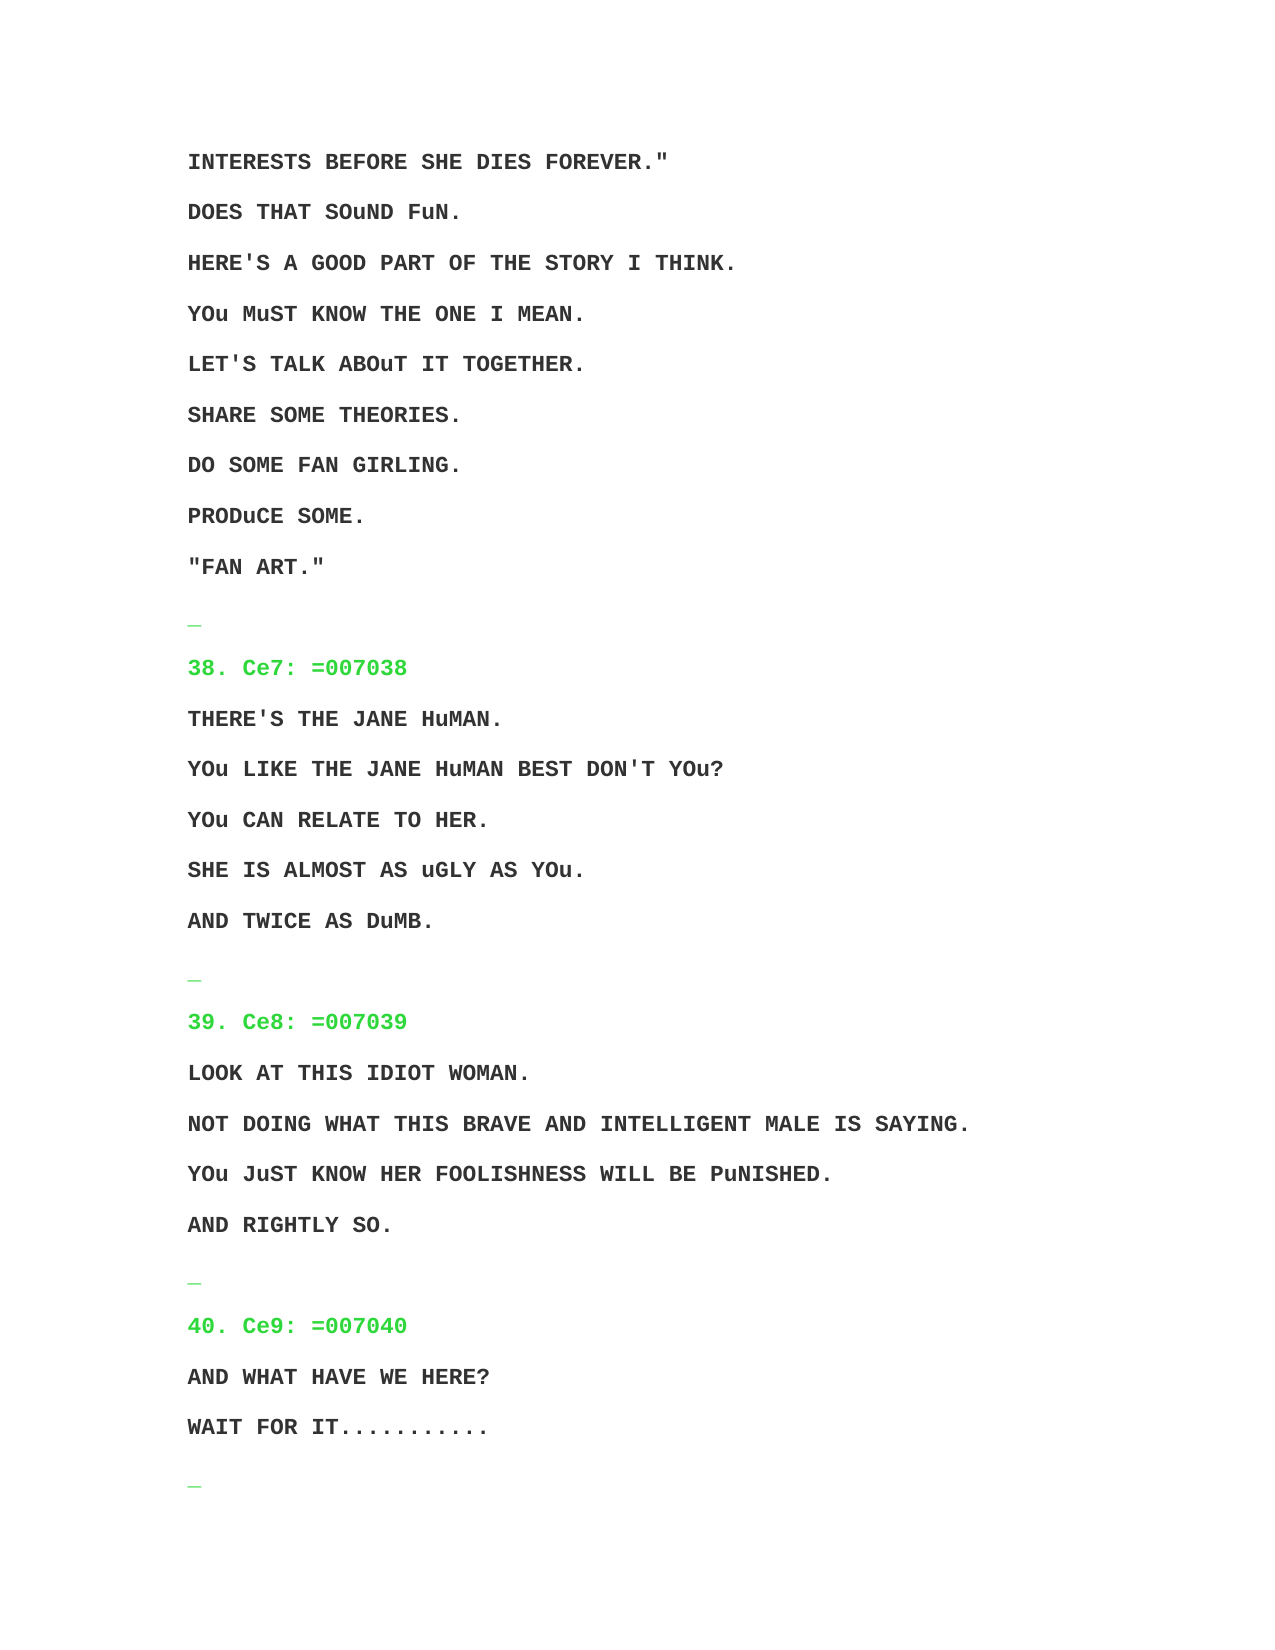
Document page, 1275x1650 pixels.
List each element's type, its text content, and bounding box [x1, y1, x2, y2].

text YOu MuST KNOW THE ONE I MEAN. [187, 302, 1087, 328]
text "FAN ART." [187, 555, 1087, 581]
text AND RIGHTLY SO. [187, 1213, 1087, 1239]
text _ [187, 606, 1087, 632]
text THERE'S THE JANE HuMAN. [187, 707, 1087, 733]
text 40. Ce9: =007040 [187, 1314, 1087, 1340]
text _ [187, 1466, 1087, 1492]
text DOES THAT SOuND FuN. [187, 201, 1087, 227]
text HERE'S A GOOD PART OF THE STORY I THINK. [187, 251, 1087, 277]
text LOOK AT THIS IDIOT WOMAN. [187, 1061, 1087, 1087]
text YOu CAN RELATE TO HER. [187, 808, 1087, 834]
text _ [187, 960, 1087, 986]
text AND TWICE AS DuMB. [187, 909, 1087, 935]
text WAIT FOR IT........... [187, 1416, 1087, 1442]
text DO SOME FAN GIRLING. [187, 454, 1087, 480]
text 38. Ce7: =007038 [187, 656, 1087, 682]
text 39. Ce8: =007039 [187, 1011, 1087, 1037]
text INTERESTS BEFORE SHE DIES FOREVER." [187, 150, 1087, 176]
text SHE IS ALMOST AS uGLY AS YOu. [187, 859, 1087, 885]
text SHARE SOME THEORIES. [187, 403, 1087, 429]
text NOT DOING WHAT THIS BRAVE AND INTELLIGENT MALE IS SAYING. [187, 1112, 1087, 1138]
text LET'S TALK ABOuT IT TOGETHER. [187, 352, 1087, 378]
text YOu JuST KNOW HER FOOLISHNESS WILL BE PuNISHED. [187, 1162, 1087, 1188]
text AND WHAT HAVE WE HERE? [187, 1365, 1087, 1391]
text YOu LIKE THE JANE HuMAN BEST DON'T YOu? [187, 757, 1087, 783]
text _ [187, 1264, 1087, 1290]
text PRODuCE SOME. [187, 504, 1087, 530]
